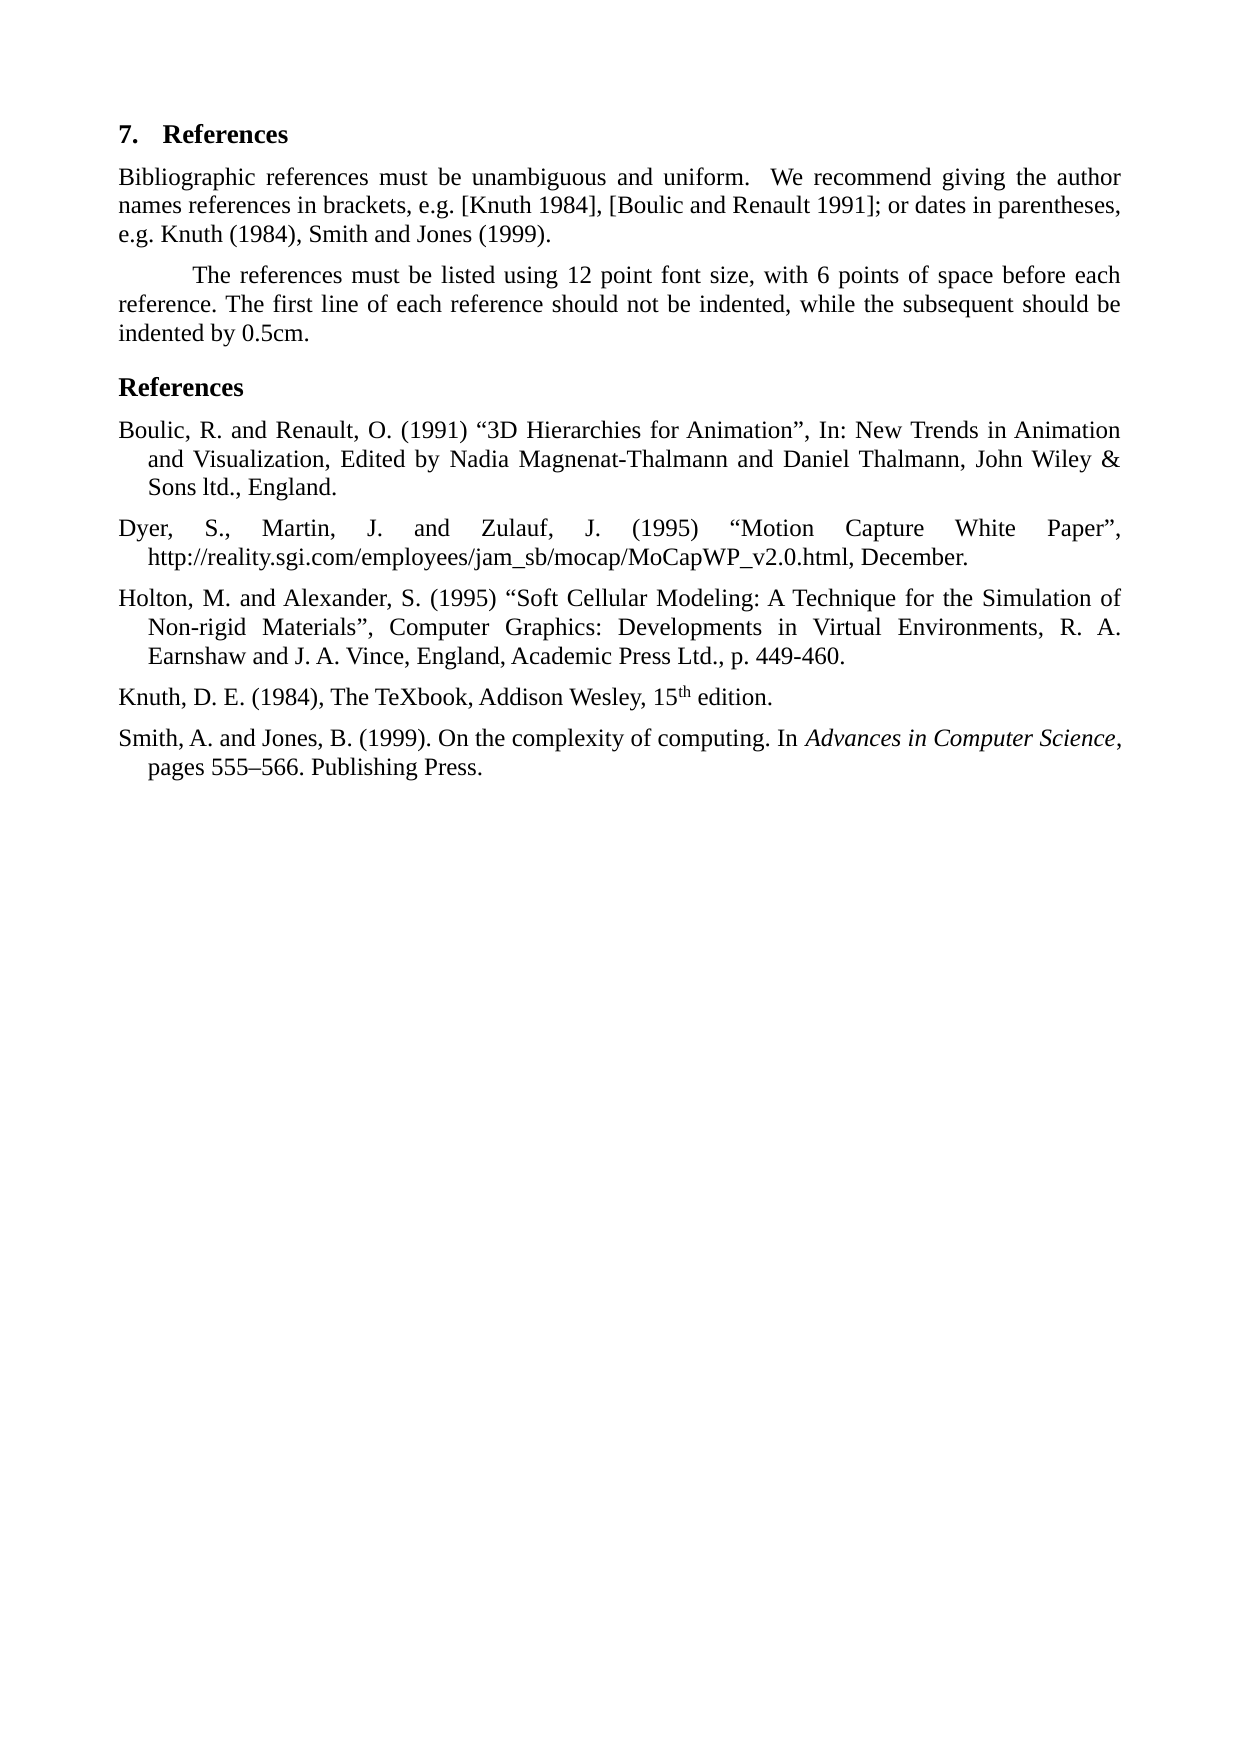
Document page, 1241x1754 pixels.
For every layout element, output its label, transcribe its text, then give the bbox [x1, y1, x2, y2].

title References [118, 118, 1122, 149]
text Knuth, D. E. (1984), The TeXbook, Addison Wesley, 15th edition. [118, 682, 1122, 711]
text Dyer, S., Martin, J. and Zulauf, J. (1995) “Motion Capture White Paper”, http://reality.sgi.com/employees/jam_sb/mocap/MoCapWP_v2.0.html, December. [118, 513, 1122, 571]
text Boulic, R. and Renault, O. (1991) “3D Hierarchies for Animation”, In: New Trends in Animation and Visualization, Edited by Nadia Magnenat-Thalmann and Daniel Thalmann, John Wiley & Sons ltd., England. [118, 415, 1122, 501]
text The references must be listed using 12 point font size, with 6 points of space before each reference. The first line of each reference should not be indented, while the subsequent should be indented by 0.5cm. [118, 260, 1122, 347]
text Bibliographic references must be unambiguous and uniform. We recommend giving the author names references in brackets, e.g. [Knuth 1984], [Boulic and Renault 1991]; or dates in parentheses, e.g. Knuth (1984), Smith and Jones (1999). [118, 162, 1122, 248]
text References [118, 371, 1122, 402]
text Holton, M. and Alexander, S. (1995) “Soft Cellular Modeling: A Technique for the Simulation of Non-rigid Materials”, Computer Graphics: Developments in Virtual Environments, R. A. Earnshaw and J. A. Vince, England, Academic Press Ltd., p. 449-460. [118, 583, 1122, 670]
text Smith, A. and Jones, B. (1999). On the complexity of computing. In Advances in Computer Science, pages 555–566. Publishing Press. [118, 723, 1122, 781]
